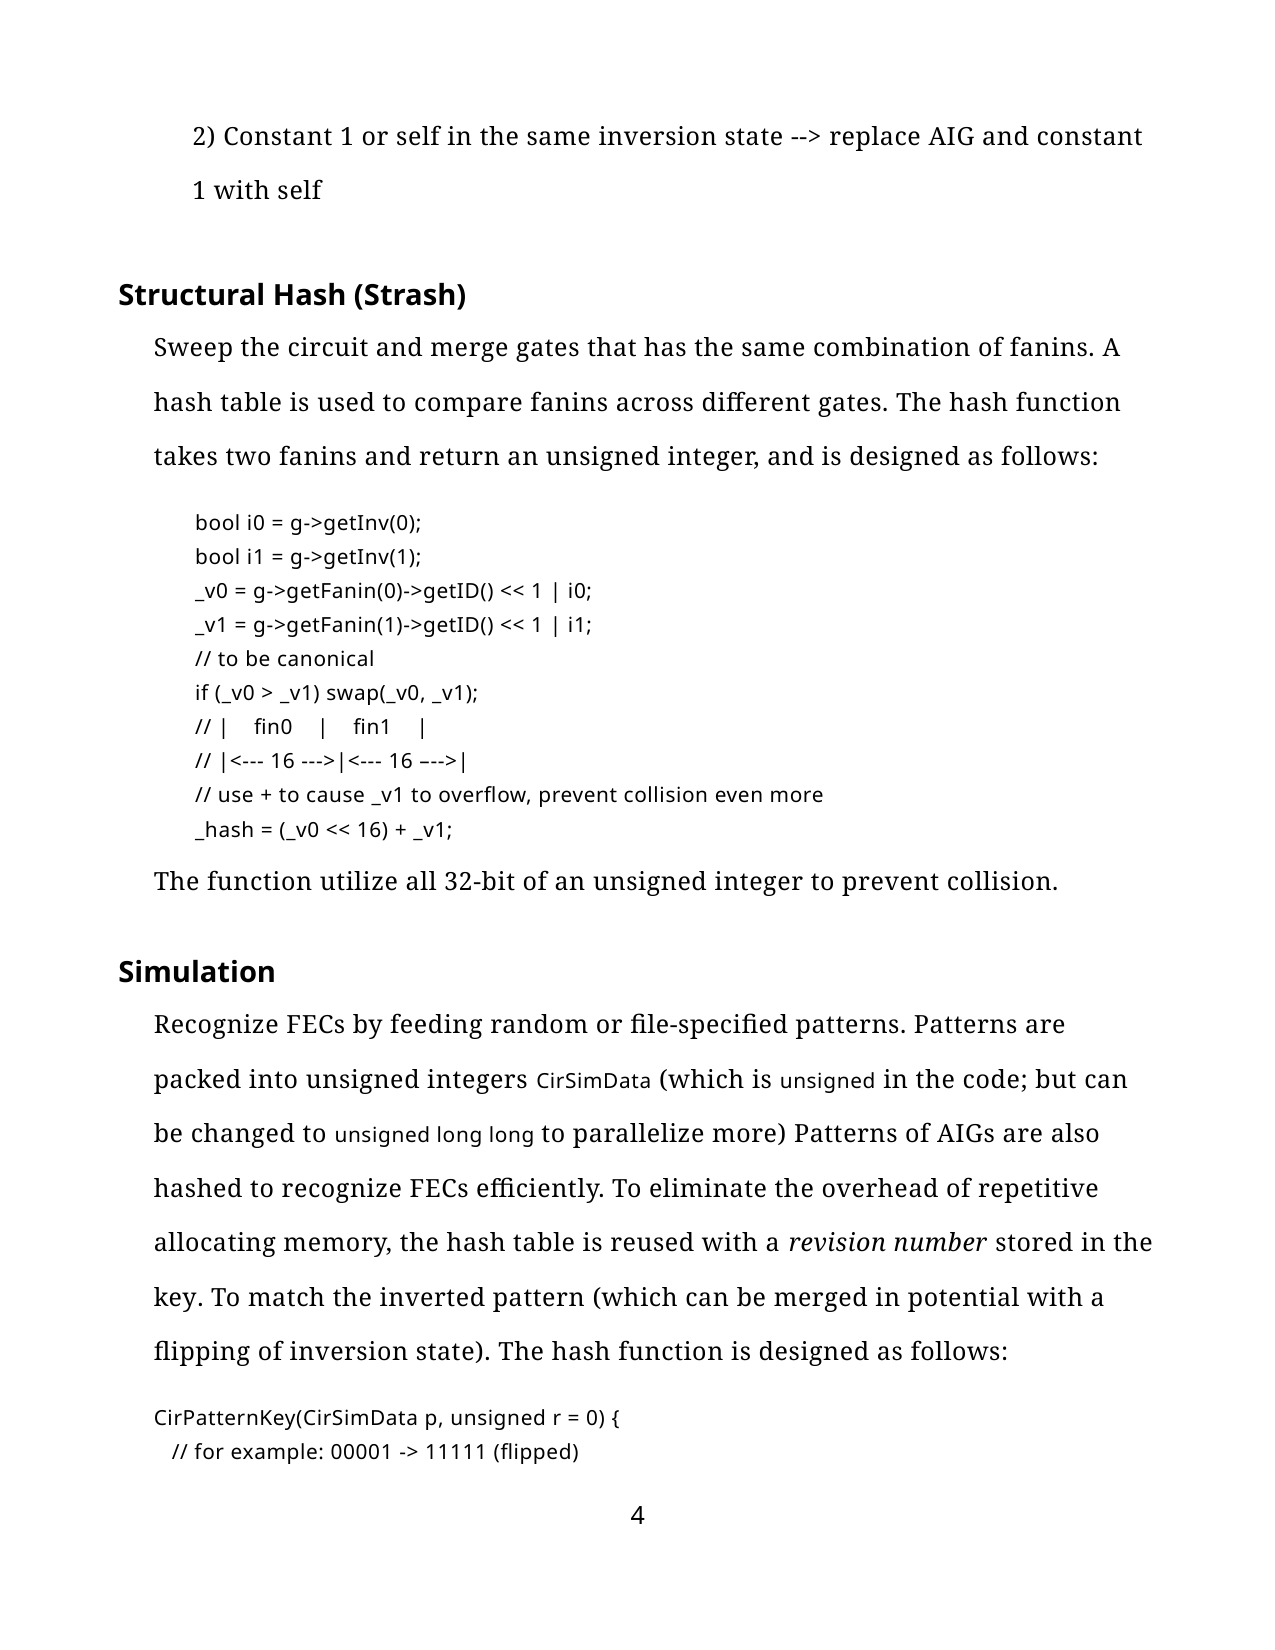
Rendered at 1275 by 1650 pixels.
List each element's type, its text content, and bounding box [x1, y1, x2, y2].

text The function utilize all 32-bit of an unsigned integer to prevent collision. [153, 863, 1157, 897]
text Sweep the circuit and merge gates that has the same combination of fanins. A hash table is used to compare fanins across different gates. The hash function takes two fanins and return an unsigned integer, and is designed as follows: [153, 330, 1157, 473]
text 2) Constant 1 or self in the same inversion state --> replace AIG and constant 1 with self [192, 118, 1157, 207]
text bool i0 = g->getInv(0); bool i1 = g->getInv(1); _v0 = g->getFanin(0)->getID() << 1 | i0; _v1 = g->getFanin(1)->getID() << 1 | i1; // to be canonical if (_v0 > _v1) swap(_v0, _v1); // | fin0 | fin1 | // |<--- 16 --->|<--- 16 –-->| // use + to cause _v1 to overflow, prevent collision even more _hash = (_v0 << 16) + _v1; [195, 508, 1157, 843]
subtitle Simulation [118, 951, 1157, 991]
text Recognize FECs by feeding random or file-specified patterns. Patterns are packed into unsigned integers CirSimData (which is unsigned in the code; but can be changed to unsigned long long to parallelize more) Patterns of AIGs are also hashed to recognize FECs efficiently. To eliminate the overhead of repetitive allocating memory, the hash table is reused with a revision number stored in the key. To match the inverted pattern (which can be merged in potential with a flipping of inversion state). The hash function is designed as follows: [153, 1007, 1157, 1368]
subtitle Structural Hash (Strash) [118, 274, 1157, 314]
text CirPatternKey(CirSimData p, unsigned r = 0) { // for example: 00001 -> 11111 (flipped) [153, 1403, 1157, 1466]
